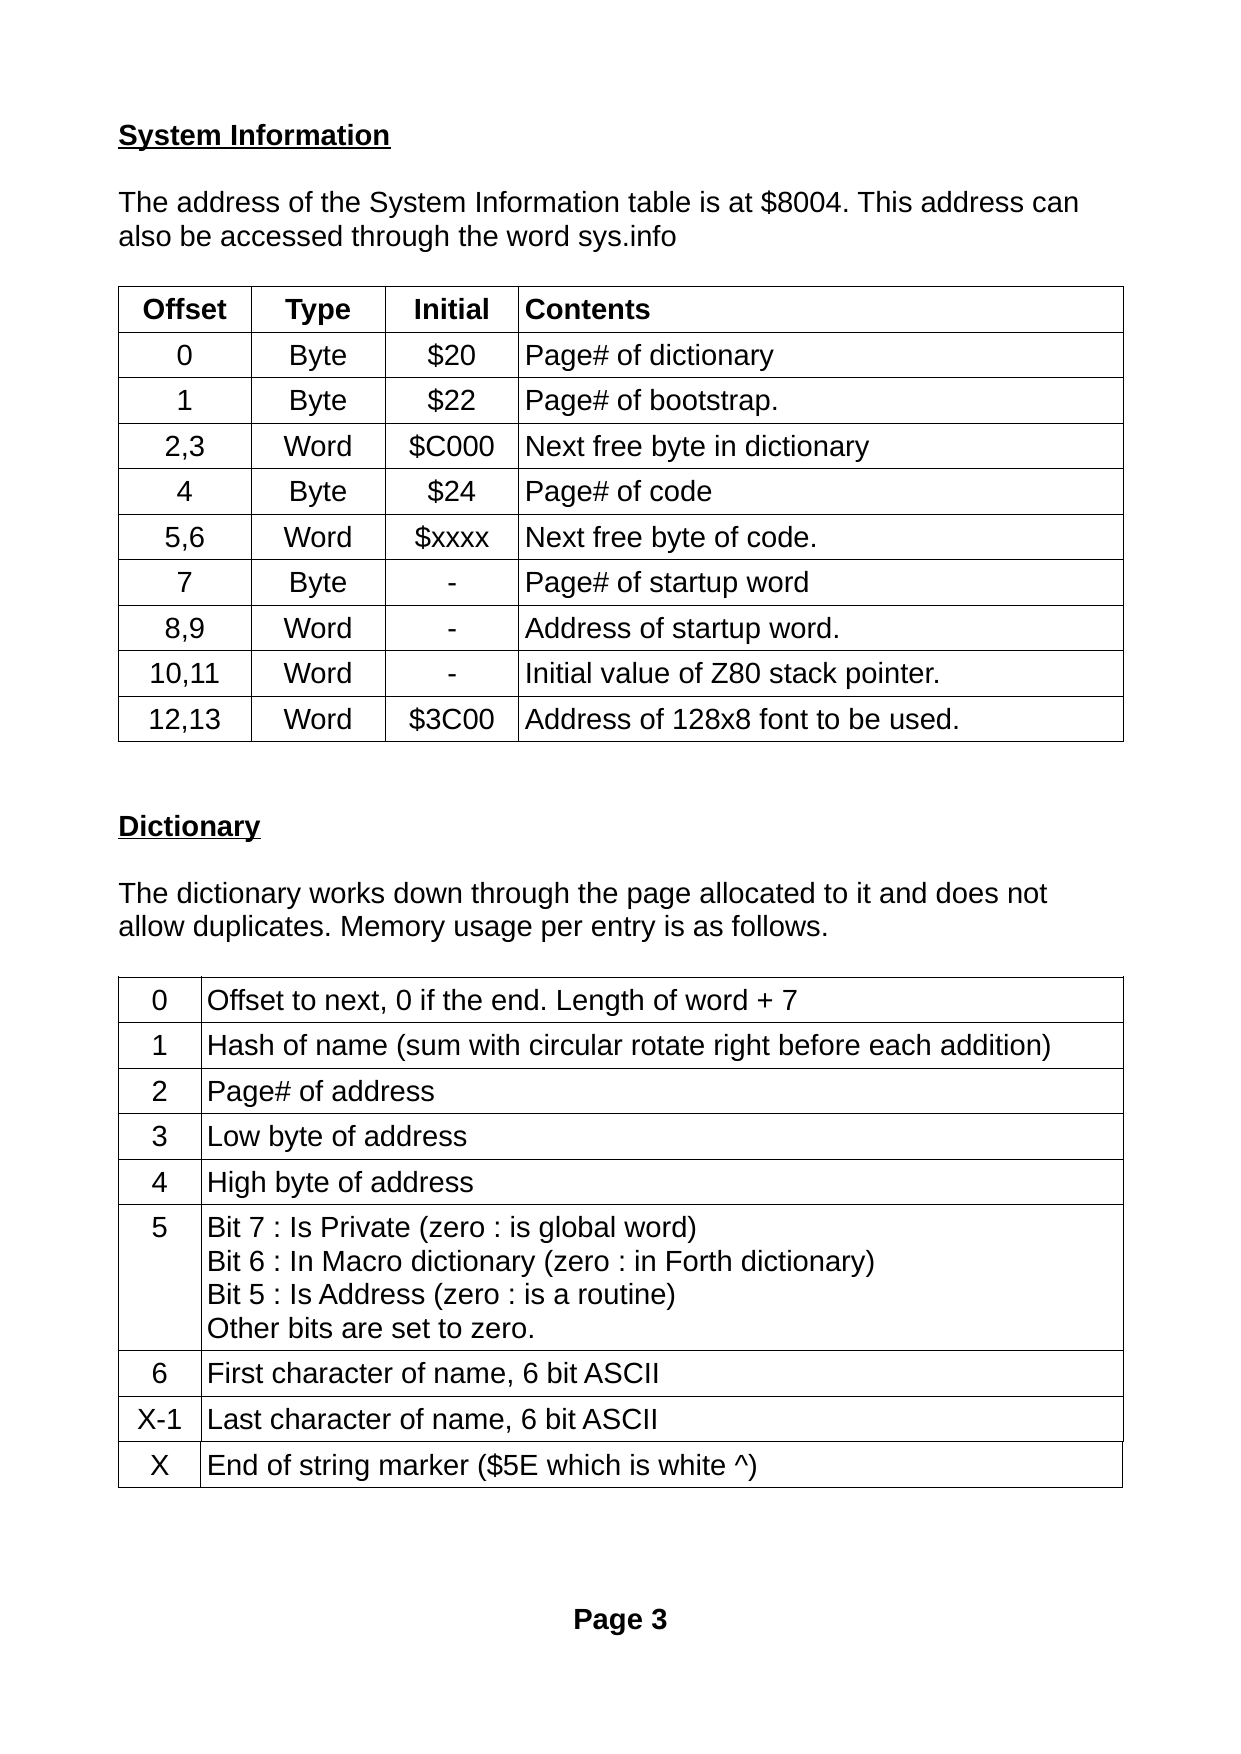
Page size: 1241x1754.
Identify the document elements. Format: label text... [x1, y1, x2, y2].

table_cell X-1 [119, 1397, 201, 1441]
table_cell Page# of bootstrap. [519, 378, 1123, 422]
table_cell End of string marker ($5E which is white ^) [201, 1442, 1122, 1487]
table_cell $20 [386, 333, 518, 377]
table_cell Word [252, 651, 385, 696]
table_cell 3 [119, 1114, 201, 1158]
table_cell 1 [119, 378, 251, 422]
table_cell Next free byte in dictionary [519, 424, 1123, 468]
text System Information [118, 118, 1122, 152]
table_cell Word [252, 424, 385, 468]
table_cell 6 [119, 1351, 201, 1396]
table_cell Address of 128x8 font to be used. [519, 697, 1123, 741]
table_header Initial [386, 287, 518, 331]
table_cell Page# of address [202, 1069, 1123, 1113]
table_cell 2,3 [119, 424, 251, 468]
table_cell $3C00 [386, 697, 518, 741]
table_cell Bit 7 : Is Private (zero : is global word) Bit 6 : In Macro dictionary (zero : in Forth dictionary) Bit 5 : Is Address (zero : is a routine) Other bits are set to zero. [202, 1205, 1123, 1350]
table_cell Next free byte of code. [519, 515, 1123, 559]
table_cell Byte [252, 560, 385, 604]
table_cell Address of startup word. [519, 606, 1123, 650]
table_cell - [386, 606, 518, 650]
table_cell - [386, 560, 518, 604]
table_header Offset [119, 287, 251, 331]
table_cell Page# of code [519, 469, 1123, 513]
text The address of the System Information table is at $8004. This address can also be accessed through the word sys.info [118, 185, 1122, 252]
text The dictionary works down through the page allocated to it and does not allow duplicates. Memory usage per entry is as follows. [118, 876, 1122, 943]
table_cell High byte of address [202, 1160, 1123, 1204]
table_cell 2 [119, 1069, 201, 1113]
table_cell Page# of dictionary [519, 333, 1123, 377]
table_cell X [119, 1442, 200, 1487]
table_cell $22 [386, 378, 518, 422]
table_cell Last character of name, 6 bit ASCII [202, 1397, 1123, 1441]
table_cell Hash of name (sum with circular rotate right before each addition) [202, 1023, 1123, 1067]
table_header Contents [519, 287, 1123, 331]
table_cell 4 [119, 1160, 201, 1204]
table_header Offset to next, 0 if the end. Length of word + 7 [202, 978, 1123, 1022]
table_cell Word [252, 697, 385, 741]
table_cell $24 [386, 469, 518, 513]
table_cell Byte [252, 378, 385, 422]
table_cell - [386, 651, 518, 696]
table_header Type [252, 287, 385, 331]
table_cell 4 [119, 469, 251, 513]
table_cell Word [252, 515, 385, 559]
table_cell 5 [119, 1205, 201, 1350]
table_cell Byte [252, 333, 385, 377]
table_cell Word [252, 606, 385, 650]
table_cell $C000 [386, 424, 518, 468]
table_cell 10,11 [119, 651, 251, 696]
table_cell $xxxx [386, 515, 518, 559]
table_cell 1 [119, 1023, 201, 1067]
table_cell 7 [119, 560, 251, 604]
text Dictionary [118, 809, 1122, 842]
table_cell 5,6 [119, 515, 251, 559]
table_header 0 [119, 978, 201, 1022]
table_cell 12,13 [119, 697, 251, 741]
table_cell Low byte of address [202, 1114, 1123, 1158]
table_cell Initial value of Z80 stack pointer. [519, 651, 1123, 696]
table_cell Page# of startup word [519, 560, 1123, 604]
table_cell Byte [252, 469, 385, 513]
table_cell First character of name, 6 bit ASCII [202, 1351, 1123, 1396]
table_cell 0 [119, 333, 251, 377]
table_cell 8,9 [119, 606, 251, 650]
